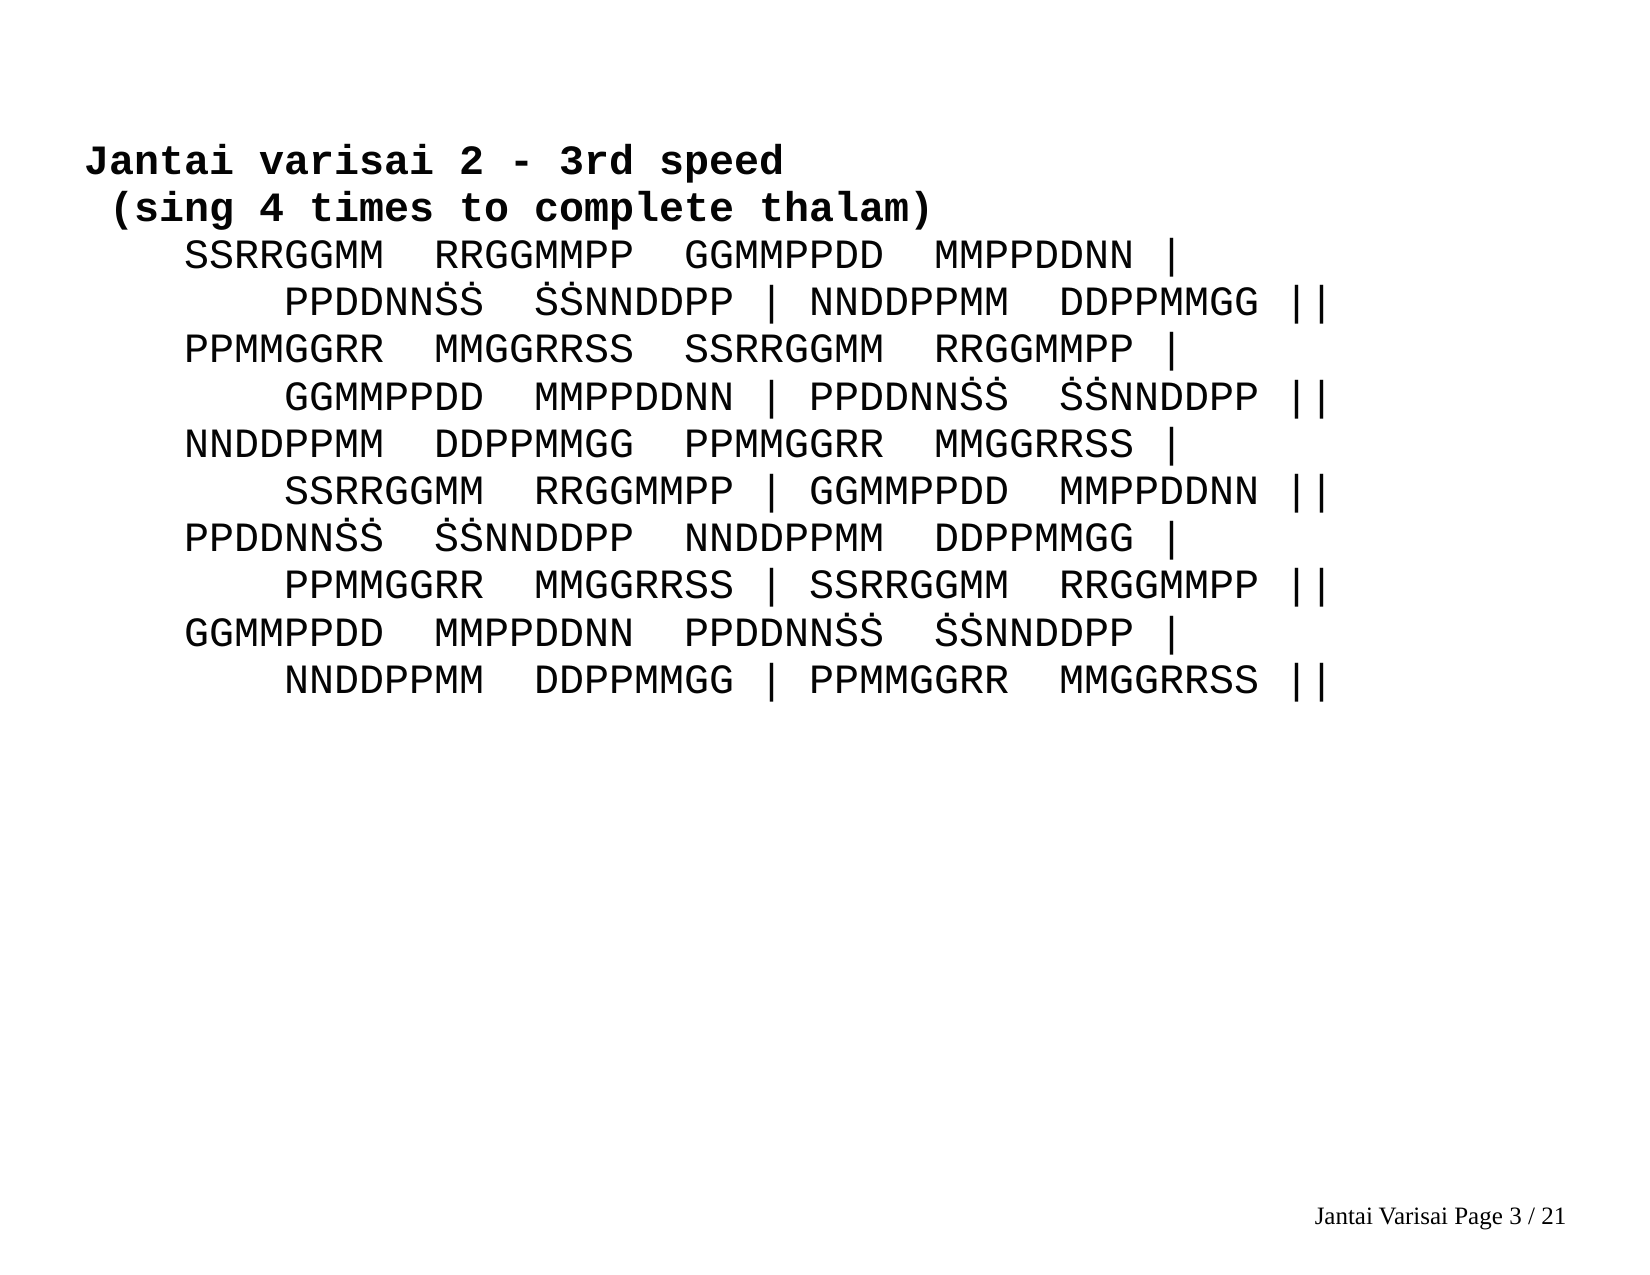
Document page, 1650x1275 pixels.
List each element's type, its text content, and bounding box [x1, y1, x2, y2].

text GGMMPPDD MMPPDDNN PPDDNNṠṠ ṠṠNNDDPP | [84, 611, 1566, 658]
text PPMMGGRR MMGGRRSS SSRRGGMM RRGGMMPP | [84, 328, 1566, 375]
text SSRRGGMM RRGGMMPP | GGMMPPDD MMPPDDNN || [84, 470, 1566, 517]
text SSRRGGMM RRGGMMPP GGMMPPDD MMPPDDNN | [84, 234, 1566, 281]
text PPDDNNṠṠ ṠṠNNDDPP NNDDPPMM DDPPMMGG | [84, 517, 1566, 564]
text GGMMPPDD MMPPDDNN | PPDDNNṠṠ ṠṠNNDDPP || [84, 375, 1566, 422]
text PPDDNNṠṠ ṠṠNNDDPP | NNDDPPMM DDPPMMGG || [84, 281, 1566, 328]
text Jantai varisai 2 - 3rd speed (sing 4 times to complete thalam) [84, 139, 1566, 234]
text NNDDPPMM DDPPMMGG | PPMMGGRR MMGGRRSS || [84, 658, 1566, 706]
text NNDDPPMM DDPPMMGG PPMMGGRR MMGGRRSS | [84, 422, 1566, 470]
text PPMMGGRR MMGGRRSS | SSRRGGMM RRGGMMPP || [84, 564, 1566, 611]
